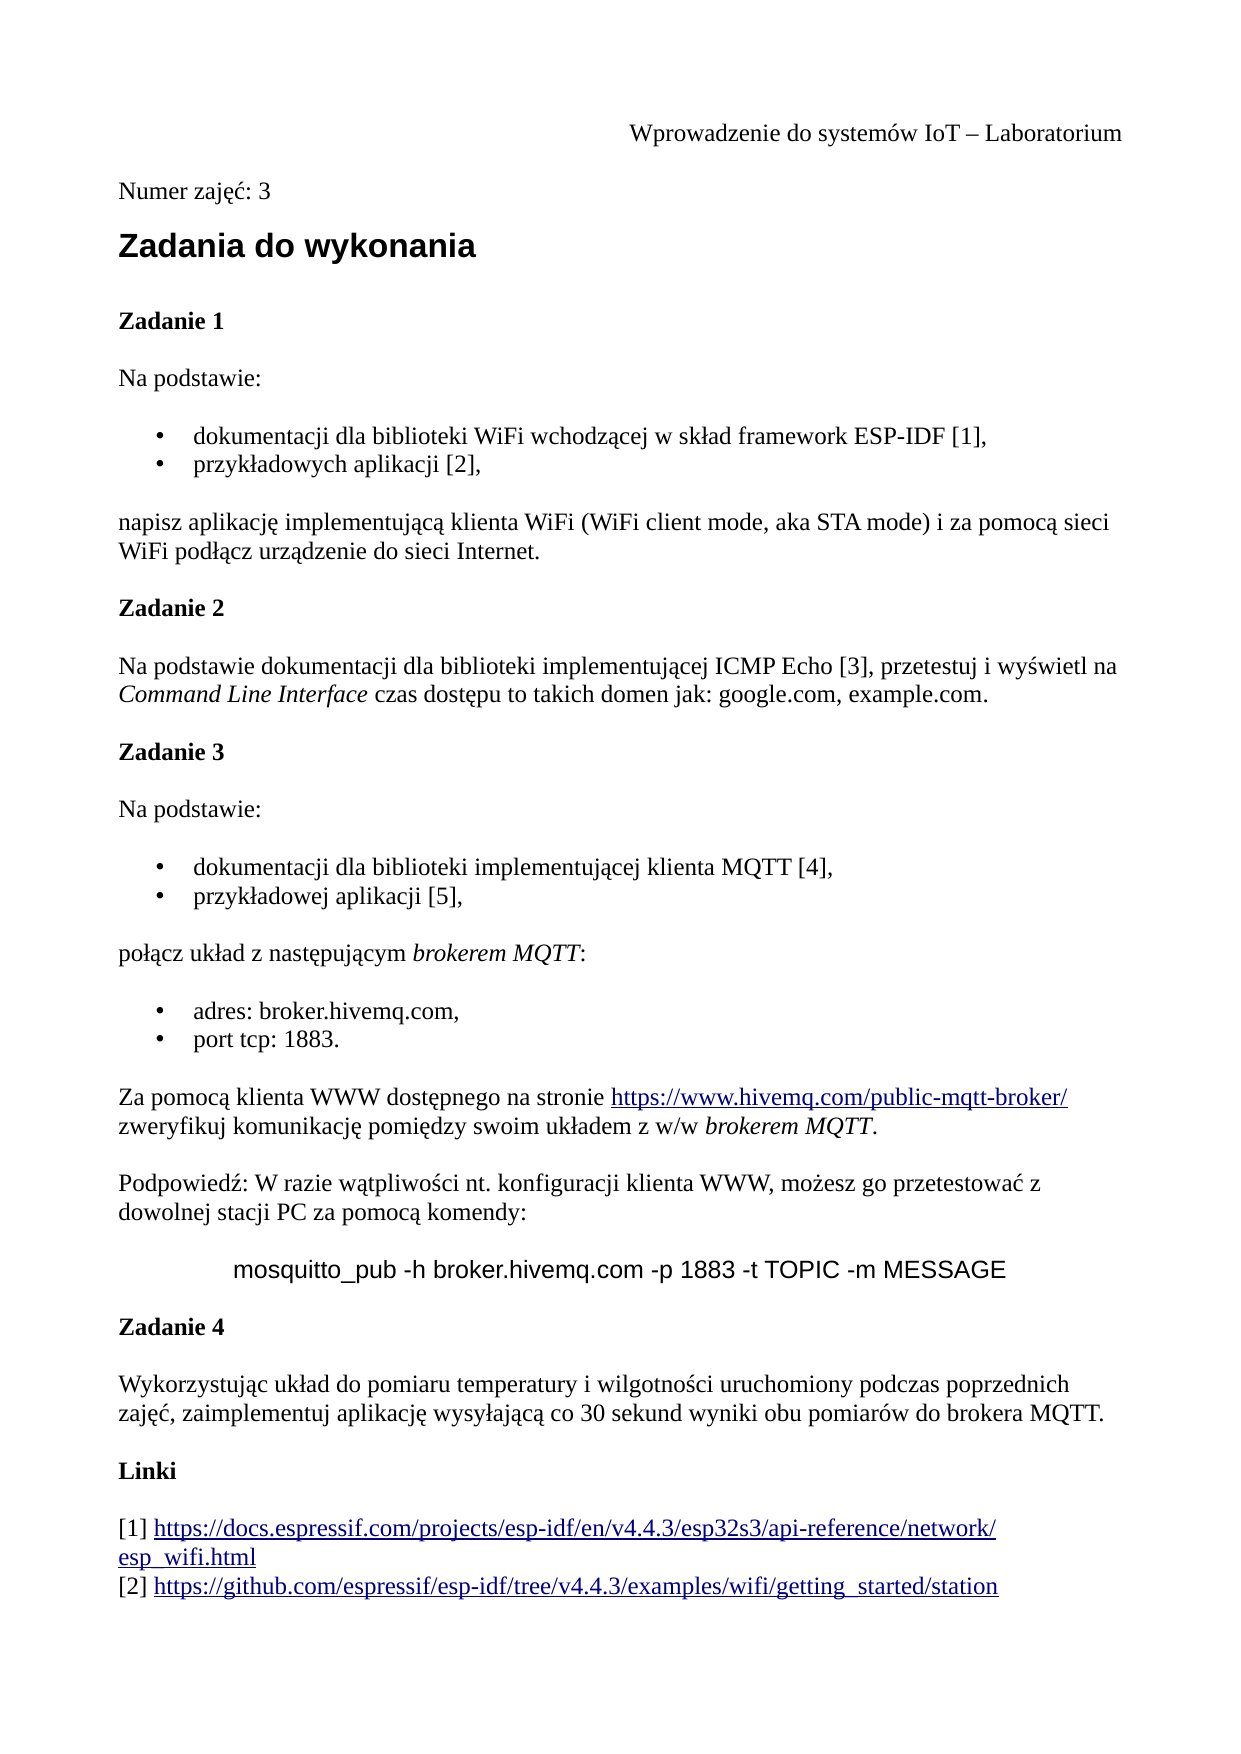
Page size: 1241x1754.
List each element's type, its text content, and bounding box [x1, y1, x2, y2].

text Na podstawie: [118, 794, 1122, 823]
text napisz aplikację implementującą klienta WiFi (WiFi client mode, aka STA mode) i za pomocą sieci WiFi podłącz urządzenie do sieci Internet. [118, 507, 1122, 564]
text Zadanie 3 [118, 737, 1122, 766]
text mosquitto_pub -h broker.hivemq.com -p 1883 -t TOPIC -m MESSAGE [118, 1254, 1122, 1283]
text Na podstawie: [118, 363, 1122, 392]
text Numer zajęć: 3 [118, 176, 1122, 205]
text [2] https://github.com/espressif/esp-idf/tree/v4.4.3/examples/wifi/getting_started/station [118, 1571, 1122, 1599]
text Zadanie 1 [118, 306, 1122, 334]
text Zadanie 2 [118, 593, 1122, 622]
list port tcp: 1883. [156, 1024, 1122, 1053]
list dokumentacji dla biblioteki implementującej klienta MQTT [4], [156, 852, 1122, 881]
list przykładowej aplikacji [5], [156, 881, 1122, 909]
subtitle Zadania do wykonania [118, 226, 1122, 264]
text Na podstawie dokumentacji dla biblioteki implementującej ICMP Echo [3], przetestuj i wyświetl na Command Line Interface czas dostępu to takich domen jak: google.com, example.com. [118, 651, 1122, 708]
list dokumentacji dla biblioteki WiFi wchodzącej w skład framework ESP-IDF [1], [156, 421, 1122, 449]
text [1] https://docs.espressif.com/projects/esp-idf/en/v4.4.3/esp32s3/api-reference/network/esp_wifi.html [118, 1513, 1122, 1571]
text połącz układ z następującym brokerem MQTT: [118, 938, 1122, 967]
text Linki [118, 1456, 1122, 1484]
text Za pomocą klienta WWW dostępnego na stronie https://www.hivemq.com/public-mqtt-broker/ zweryfikuj komunikację pomiędzy swoim układem z w/w brokerem MQTT. [118, 1082, 1122, 1139]
list adres: broker.hivemq.com, [156, 996, 1122, 1024]
text Zadanie 4 [118, 1312, 1122, 1341]
text Wykorzystując układ do pomiaru temperatury i wilgotności uruchomiony podczas poprzednich zajęć, zaimplementuj aplikację wysyłającą co 30 sekund wyniki obu pomiarów do brokera MQTT. [118, 1369, 1122, 1427]
text Podpowiedź: W razie wątpliwości nt. konfiguracji klienta WWW, możesz go przetestować z dowolnej stacji PC za pomocą komendy: [118, 1168, 1122, 1226]
list przykładowych aplikacji [2], [156, 449, 1122, 478]
